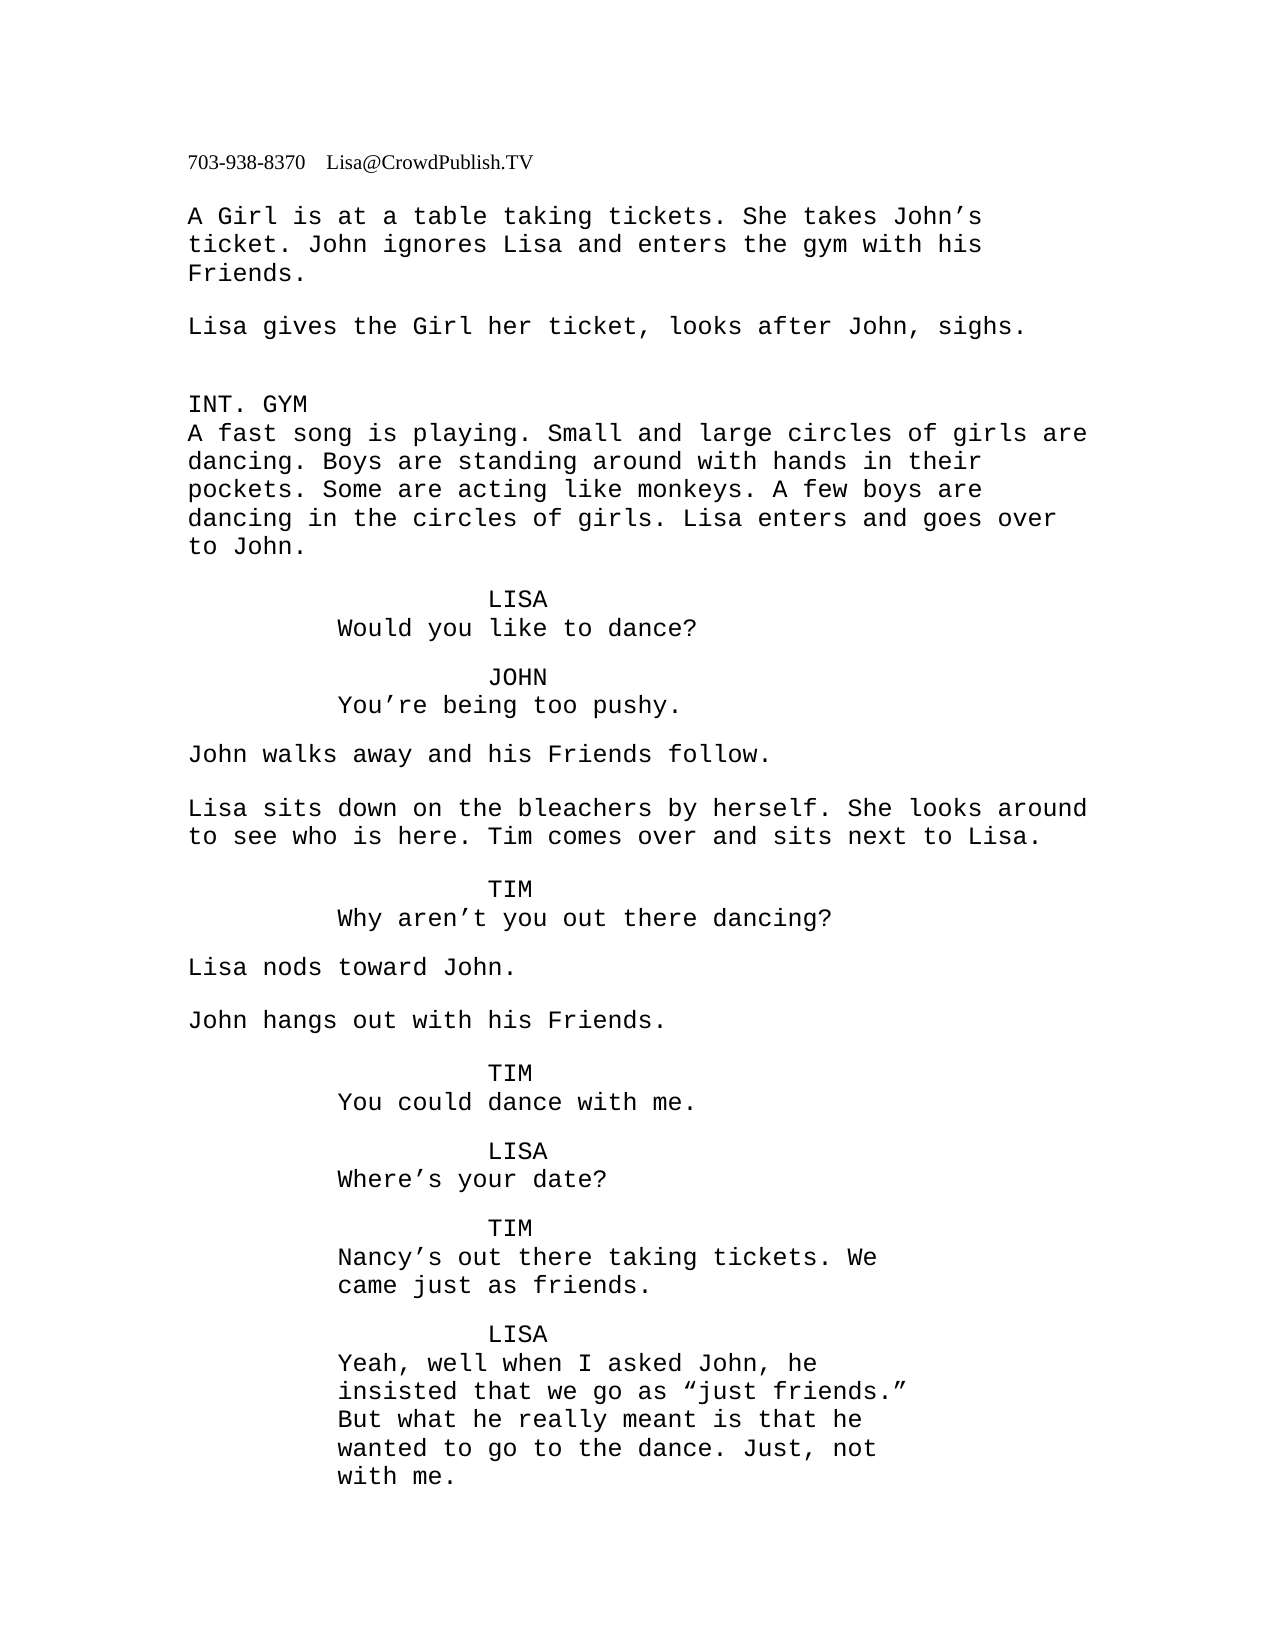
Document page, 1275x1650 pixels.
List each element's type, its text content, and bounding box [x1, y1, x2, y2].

text LISA [187, 1322, 1087, 1350]
text TIM [187, 1216, 1087, 1244]
text A Girl is at a table taking tickets. She takes John’s ticket. John ignores Lisa and enters the gym with his Friends. [187, 203, 1087, 288]
text Lisa gives the Girl her ticket, looks after John, sighs. [187, 313, 1087, 342]
text You could dance with me. [337, 1089, 937, 1118]
text TIM [187, 877, 1087, 905]
text JOHN [187, 664, 1087, 693]
text Lisa nods toward John. [187, 954, 1087, 983]
text Where’s your date? [337, 1167, 937, 1195]
text A fast song is playing. Small and large circles of girls are dancing. Boys are standing around with hands in their pockets. Some are acting like monkeys. A few boys are dancing in the circles of girls. Lisa enters and goes over to John. [187, 420, 1087, 562]
subtitle INT. GYM [187, 392, 1087, 420]
text LISA [187, 587, 1087, 615]
text LISA [187, 1138, 1087, 1167]
text You’re being too pushy. [337, 693, 937, 721]
text Would you like to dance? [337, 615, 937, 643]
text Why aren’t you out there dancing? [337, 905, 937, 933]
text TIM [187, 1061, 1087, 1089]
text John walks away and his Friends follow. [187, 742, 1087, 770]
text Lisa sits down on the bleachers by herself. She looks around to see who is here. Tim comes over and sits next to Lisa. [187, 795, 1087, 852]
text Yeah, well when I asked John, he insisted that we go as “just friends.” But what he really meant is that he wanted to go to the dance. Just, not with me. [337, 1350, 937, 1492]
text Nancy’s out there taking tickets. We came just as friends. [337, 1244, 937, 1301]
text John hangs out with his Friends. [187, 1008, 1087, 1036]
